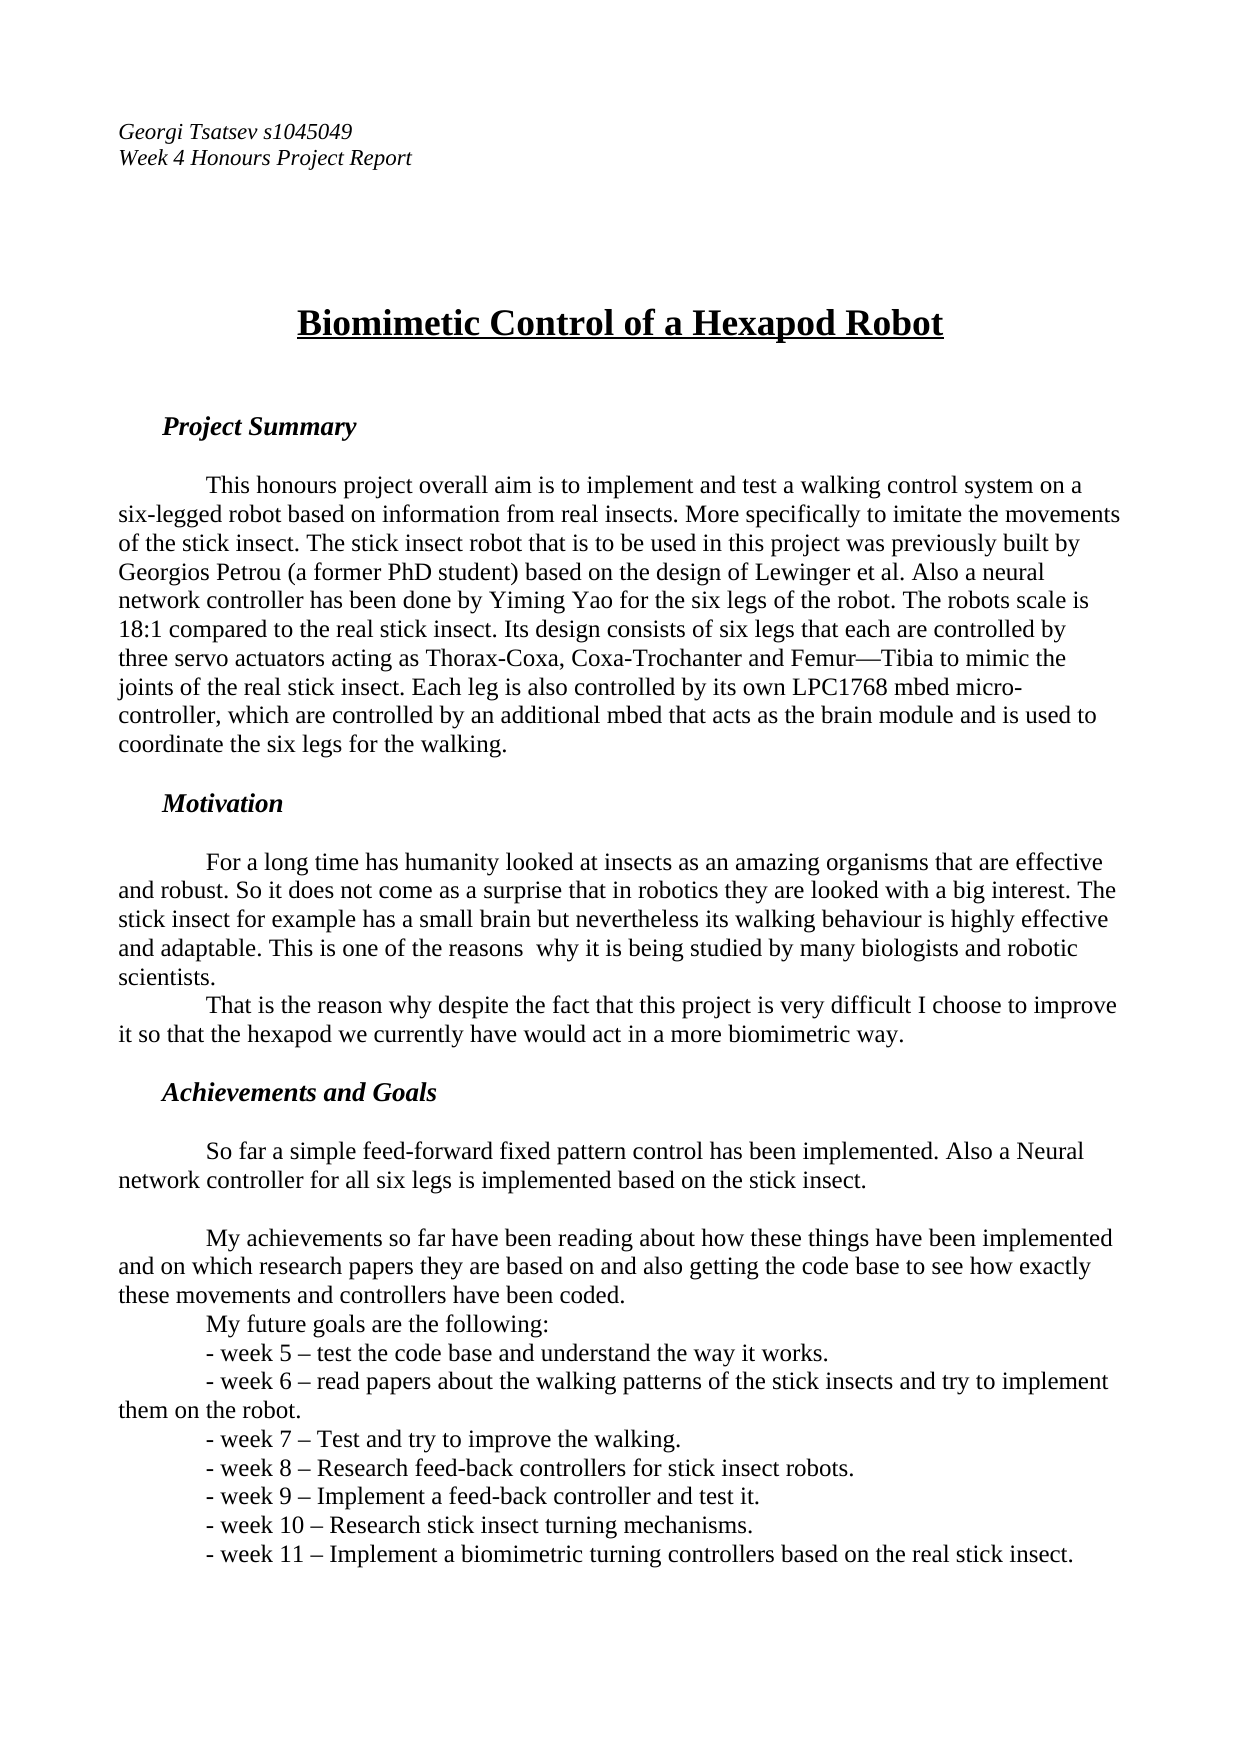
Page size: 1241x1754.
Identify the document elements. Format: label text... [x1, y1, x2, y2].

text My achievements so far have been reading about how these things have been implemented and on which research papers they are based on and also getting the code base to see how exactly these movements and controllers have been coded. [118, 1223, 1122, 1309]
text Biomimetic Control of a Hexapod Robot [118, 300, 1122, 343]
text - week 9 – Implement a feed-back controller and test it. [118, 1481, 1122, 1510]
text For a long time has humanity looked at insects as an amazing organisms that are effective and robust. So it does not come as a surprise that in robotics they are looked with a big interest. The stick insect for example has a small brain but nevertheless its walking behaviour is highly effective and adaptable. This is one of the reasons why it is being studied by many biologists and robotic scientists. [118, 847, 1122, 990]
text - week 10 – Research stick insect turning mechanisms. [118, 1510, 1122, 1539]
text Achievements and Goals [118, 1077, 1122, 1108]
text My future goals are the following: [118, 1309, 1122, 1338]
text So far a simple feed-forward fixed pattern control has been implemented. Also a Neural network controller for all six legs is implemented based on the stick insect. [118, 1136, 1122, 1194]
text - week 8 – Research feed-back controllers for stick insect robots. [118, 1453, 1122, 1481]
text - week 7 – Test and try to improve the walking. [118, 1424, 1122, 1453]
text - week 6 – read papers about the walking patterns of the stick insects and try to implement them on the robot. [118, 1366, 1122, 1424]
text Motivation [118, 787, 1122, 818]
text - week 5 – test the code base and understand the way it works. [118, 1338, 1122, 1366]
text - week 11 – Implement a biomimetric turning controllers based on the real stick insect. [118, 1539, 1122, 1568]
text Project Summary [118, 411, 1122, 442]
text Georgi Tsatsev s1045049 [118, 118, 1122, 144]
text This honours project overall aim is to implement and test a walking control system on a six-legged robot based on information from real insects. More specifically to imitate the movements of the stick insect. The stick insect robot that is to be used in this project was previously built by Georgios Petrou (a former PhD student) based on the design of Lewinger et al. Also a neural network controller has been done by Yiming Yao for the six legs of the robot. The robots scale is 18:1 compared to the real stick insect. Its design consists of six legs that each are controlled by three servo actuators acting as Thorax-Coxa, Coxa-Trochanter and Femur—Tibia to mimic the joints of the real stick insect. Each leg is also controlled by its own LPC1768 mbed micro-controller, which are controlled by an additional mbed that acts as the brain module and is used to coordinate the six legs for the walking. [118, 470, 1122, 758]
text That is the reason why despite the fact that this project is very difficult I choose to improve it so that the hexapod we currently have would act in a more biomimetric way. [118, 990, 1122, 1048]
text Week 4 Honours Project Report [118, 144, 1122, 171]
